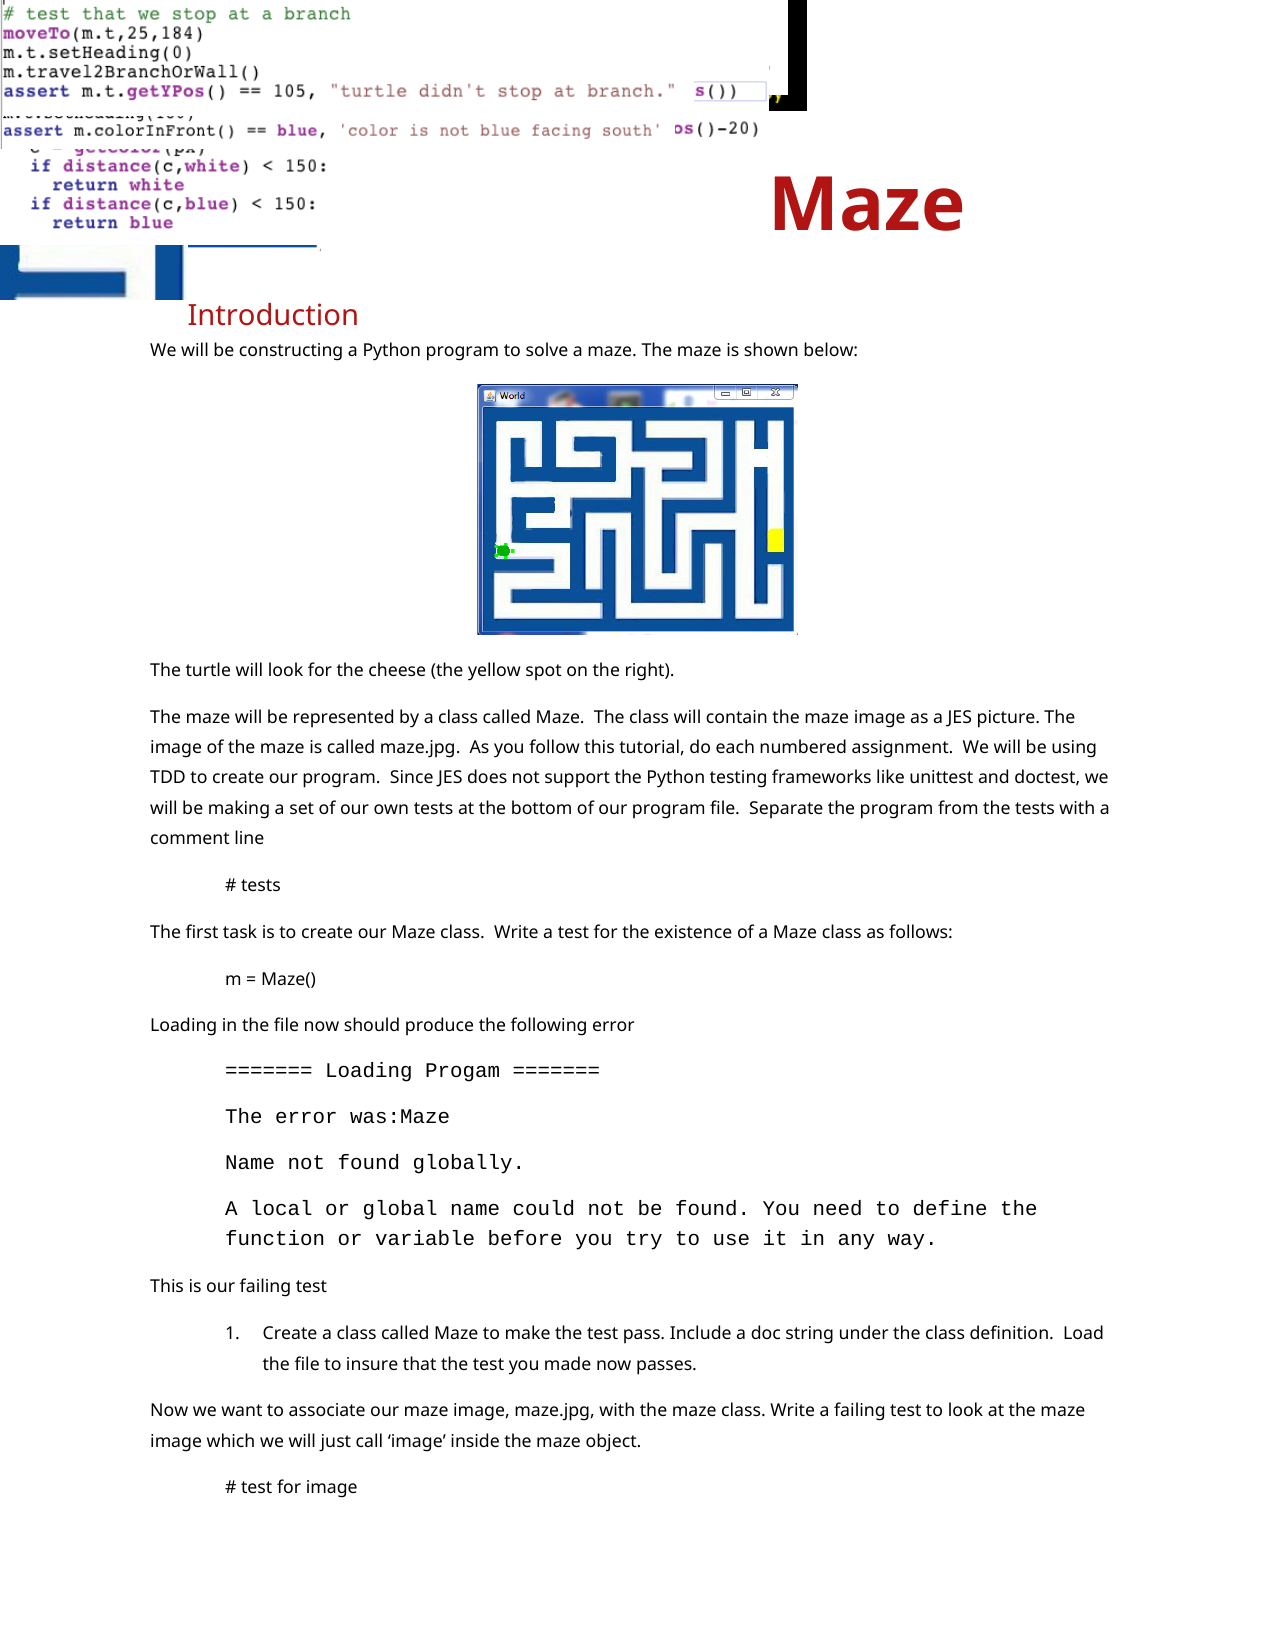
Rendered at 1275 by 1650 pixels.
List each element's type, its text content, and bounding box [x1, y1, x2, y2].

text The error was:Maze [225, 1106, 1125, 1129]
picture [477, 384, 798, 635]
text Name not found globally. [225, 1152, 1125, 1176]
text m = Maze() [150, 966, 1125, 990]
text We will be constructing a Python program to solve a maze. The maze is shown below: [150, 338, 1125, 362]
picture [0, 0, 807, 300]
text The maze will be represented by a class called Maze. The class will contain the maze image as a JES picture. The image of the maze is called maze.jpg. As you follow this tutorial, do each numbered assignment. We will be using TDD to create our program. Since JES does not support the Python testing frameworks like unittest and doctest, we will be making a set of our own tests at the bottom of our program file. Separate the program from the tests with a comment line [150, 704, 1125, 849]
subtitle Introduction [150, 294, 1125, 333]
text ======= Loading Progam ======= [225, 1060, 1125, 1083]
text The turtle will look for the cheese (the yellow spot on the right). [150, 658, 1125, 682]
text Now we want to associate our maze image, maze.jpg, with the maze class. Write a failing test to look at the maze image which we will just call ‘image’ inside the maze object. [150, 1398, 1125, 1452]
text Loading in the file now should produce the following error [150, 1013, 1125, 1037]
list Create a class called Maze to make the test pass. Include a doc string under the class definition. Load the file to insure that the test you made now passes. [225, 1321, 1125, 1375]
title Maze [188, 150, 1125, 252]
text # tests [150, 872, 1125, 896]
text A local or global name could not be found. You need to define the function or variable before you try to use it in any way. [225, 1198, 1125, 1251]
text The first task is to create our Maze class. Write a test for the existence of a Maze class as follows: [150, 919, 1125, 943]
text This is our failing test [150, 1274, 1125, 1298]
text # test for image [150, 1475, 1125, 1499]
